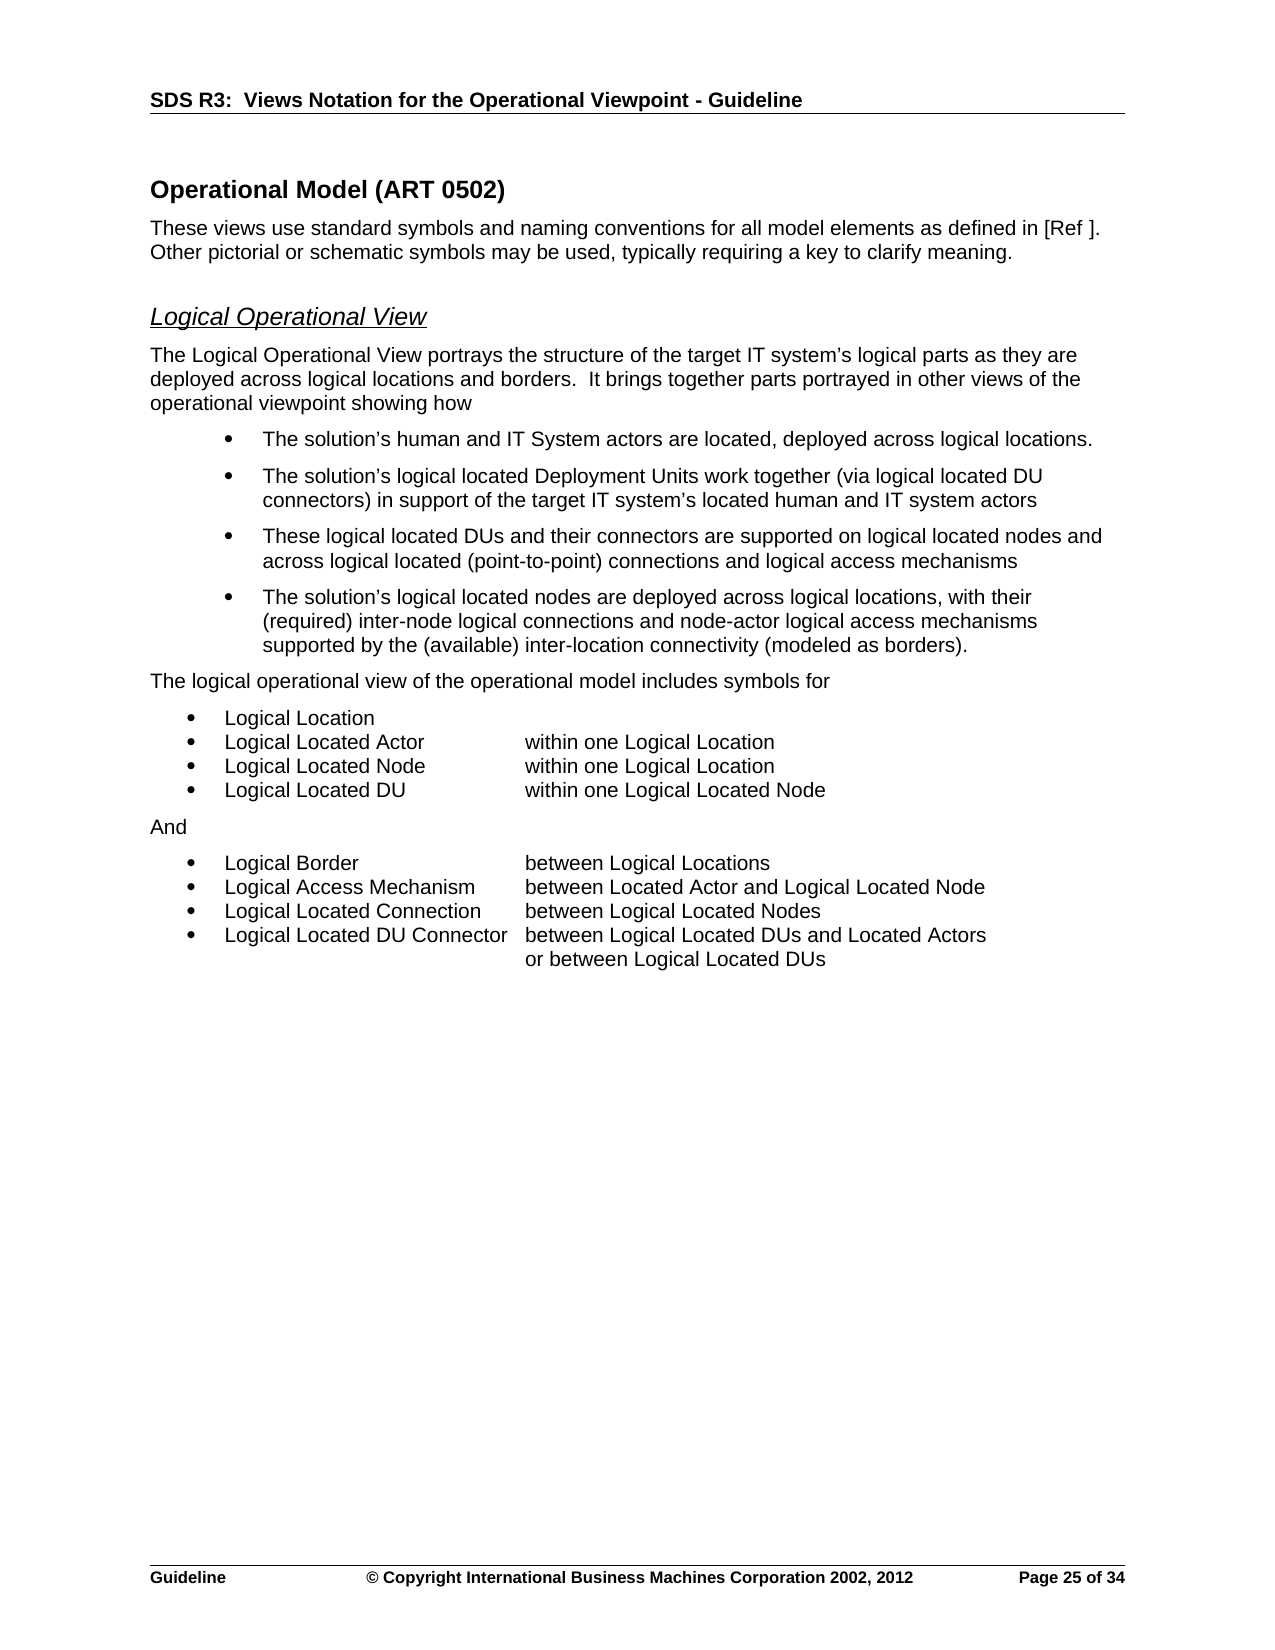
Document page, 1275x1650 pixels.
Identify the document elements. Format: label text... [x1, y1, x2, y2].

list The solution’s logical located nodes are deployed across logical locations, with their (required) inter-node logical connections and node-actor logical access mechanisms supported by the (available) inter-location connectivity (modeled as borders). [225, 585, 1125, 657]
subtitle Logical Operational View [150, 302, 1125, 330]
list Logical Location [187, 706, 1125, 730]
list Logical Access Mechanism between Located Actor and Logical Located Node [187, 875, 1125, 899]
text And [150, 814, 1125, 838]
text These views use standard symbols and naming conventions for all model elements as defined in [Ref 1]. Other pictorial or schematic symbols may be used, typically requiring a key to clarify meaning. [150, 216, 1125, 264]
list The solution’s human and IT System actors are located, deployed across logical locations. [225, 427, 1125, 451]
list Logical Located DU within one Logical Located Node [187, 778, 1125, 802]
list Logical Located DU Connector between Logical Located DUs and Located Actors or between Logical Located DUs [187, 923, 1125, 971]
list Logical Located Actor within one Logical Location [187, 730, 1125, 754]
subtitle Operational Model (ART 0502) [150, 175, 1125, 204]
list Logical Border between Logical Locations [187, 851, 1125, 875]
list Logical Located Node within one Logical Location [187, 754, 1125, 778]
list The solution’s logical located Deployment Units work together (via logical located DU connectors) in support of the target IT system’s located human and IT system actors [225, 464, 1125, 512]
list These logical located DUs and their connectors are supported on logical located nodes and across logical located (point-to-point) connections and logical access mechanisms [225, 524, 1125, 572]
list Logical Located Connection between Logical Located Nodes [187, 899, 1125, 923]
text The Logical Operational View portrays the structure of the target IT system’s logical parts as they are deployed across logical locations and borders. It brings together parts portrayed in other views of the operational viewpoint showing how [150, 343, 1125, 415]
text The logical operational view of the operational model includes symbols for [150, 669, 1125, 693]
